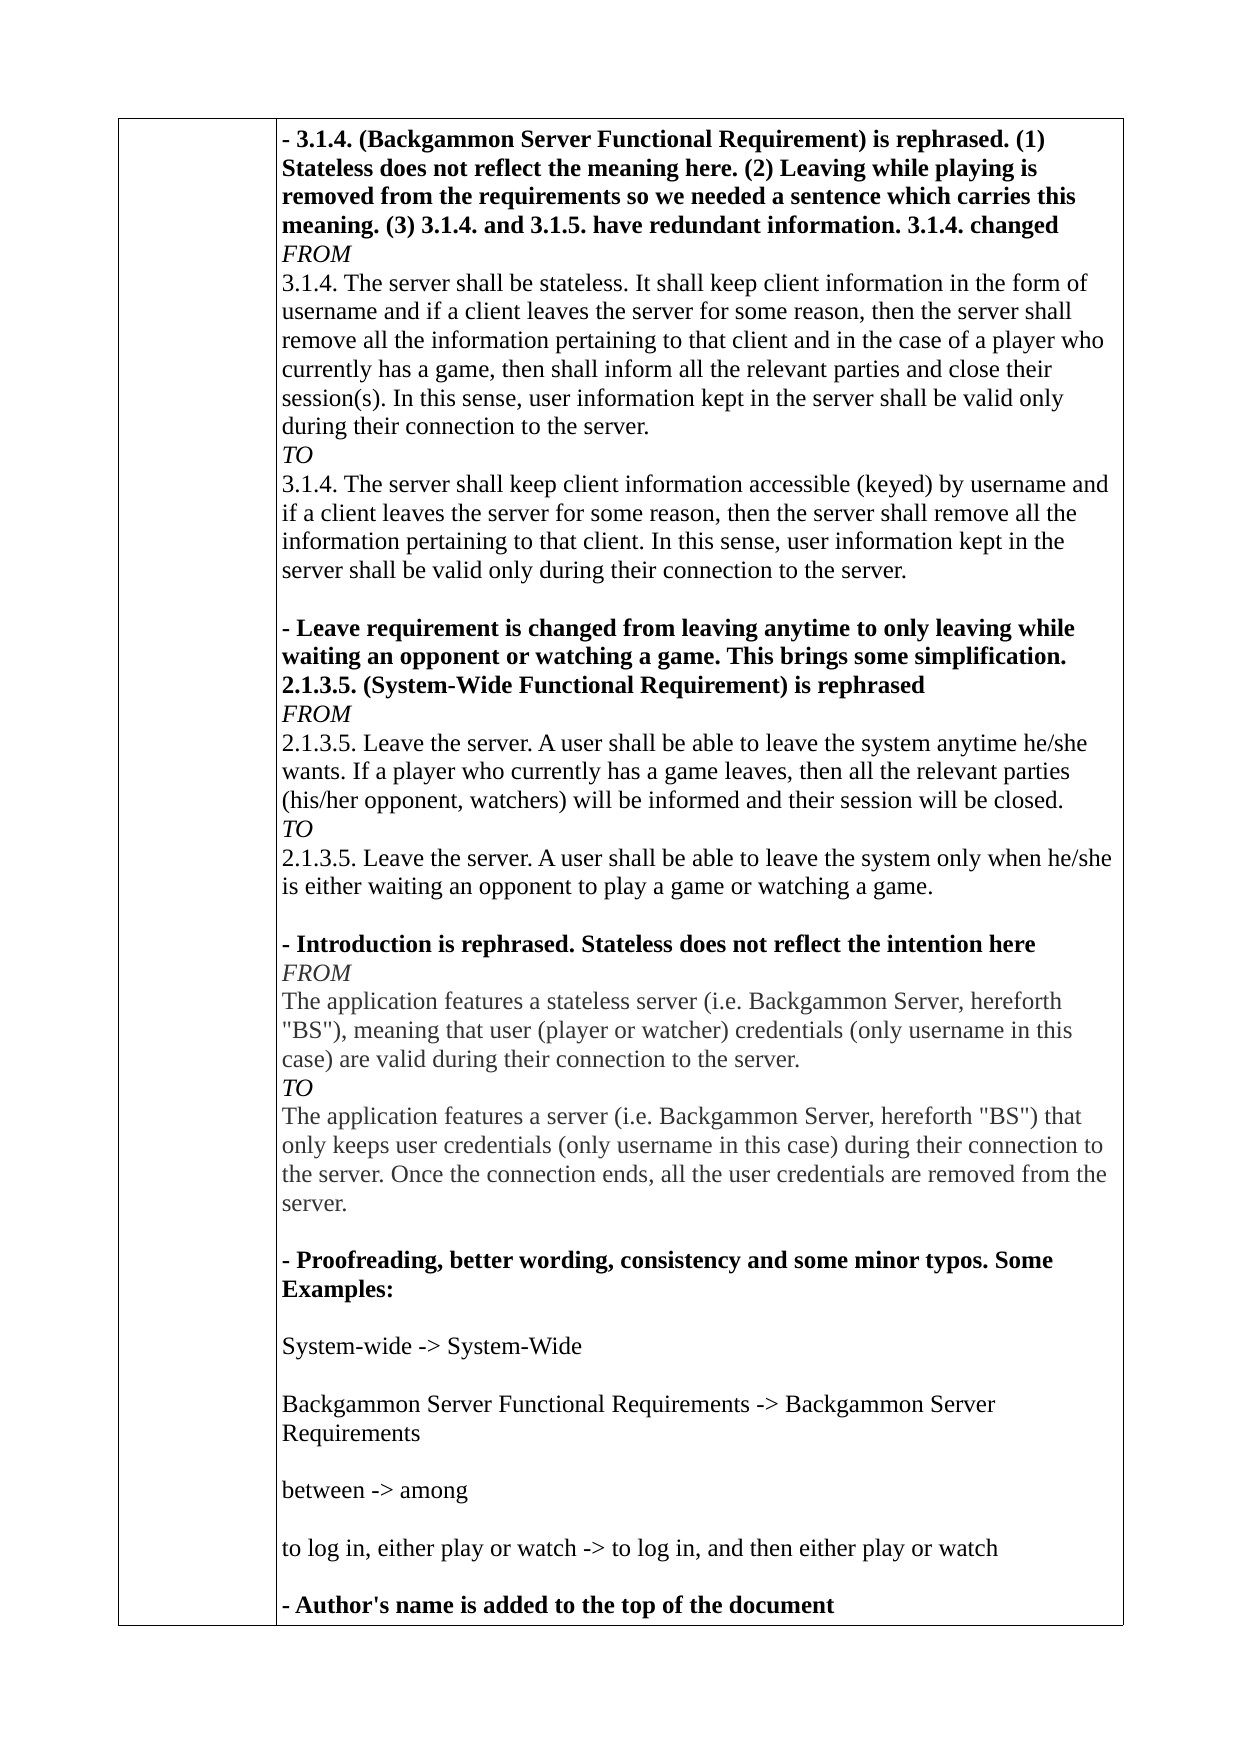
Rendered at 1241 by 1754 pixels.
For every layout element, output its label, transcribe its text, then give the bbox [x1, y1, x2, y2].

table_header - 3.1.4. (Backgammon Server Functional Requirement) is rephrased. (1) Stateless does not reflect the meaning here. (2) Leaving while playing is removed from the requirements so we needed a sentence which carries this meaning. (3) 3.1.4. and 3.1.5. have redundant information. 3.1.4. changed FROM 3.1.4. The server shall be stateless. It shall keep client information in the form of username and if a client leaves the server for some reason, then the server shall remove all the information pertaining to that client and in the case of a player who currently has a game, then shall inform all the relevant parties and close their session(s). In this sense, user information kept in the server shall be valid only during their connection to the server. TO 3.1.4. The server shall keep client information accessible (keyed) by username and if a client leaves the server for some reason, then the server shall remove all the information pertaining to that client. In this sense, user information kept in the server shall be valid only during their connection to the server. - Leave requirement is changed from leaving anytime to only leaving while waiting an opponent or watching a game. This brings some simplification. 2.1.3.5. (System-Wide Functional Requirement) is rephrased FROM 2.1.3.5. Leave the server. A user shall be able to leave the system anytime he/she wants. If a player who currently has a game leaves, then all the relevant parties (his/her opponent, watchers) will be informed and their session will be closed. TO 2.1.3.5. Leave the server. A user shall be able to leave the system only when he/she is either waiting an opponent to play a game or watching a game. - Introduction is rephrased. Stateless does not reflect the intention here FROM The application features a stateless server (i.e. Backgammon Server, hereforth "BS"), meaning that user (player or watcher) credentials (only username in this case) are valid during their connection to the server. TO The application features a server (i.e. Backgammon Server, hereforth "BS") that only keeps user credentials (only username in this case) during their connection to the server. Once the connection ends, all the user credentials are removed from the server. - Proofreading, better wording, consistency and some minor typos. Some Examples: System-wide -> System-Wide Backgammon Server Functional Requirements -> Backgammon Server Requirements between -> among to log in, either play or watch -> to log in, and then either play or watch - Author's name is added to the top of the document [277, 119, 1123, 1625]
table_header [119, 119, 276, 1625]
